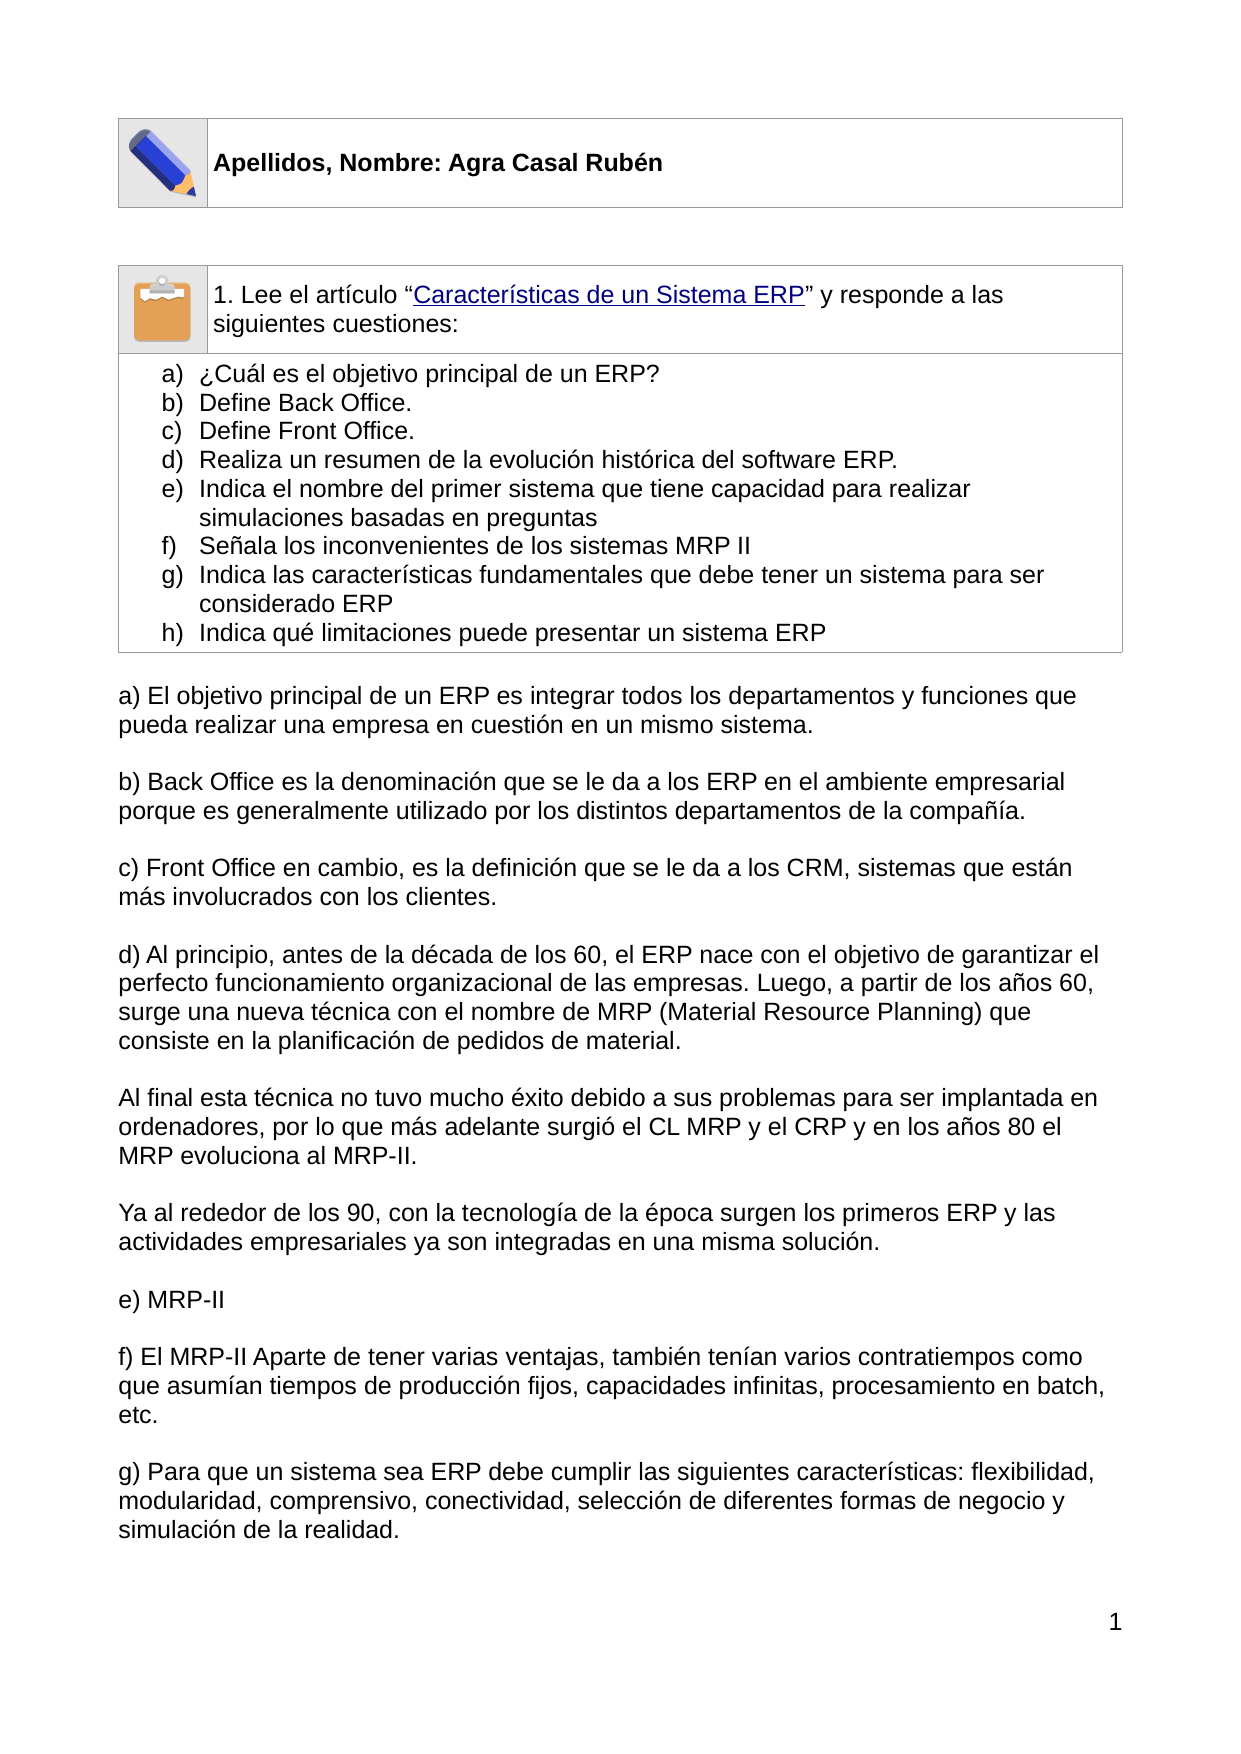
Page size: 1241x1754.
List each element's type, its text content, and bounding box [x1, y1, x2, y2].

text b) Back Office es la denominación que se le da a los ERP en el ambiente empresarial porque es generalmente utilizado por los distintos departamentos de la compañía. [118, 767, 1122, 825]
text Al final esta técnica no tuvo mucho éxito debido a sus problemas para ser implantada en ordenadores, por lo que más adelante surgió el CL MRP y el CRP y en los años 80 el MRP evoluciona al MRP-II. [118, 1083, 1122, 1170]
text c) Front Office en cambio, es la definición que se le da a los CRM, sistemas que están más involucrados con los clientes. [118, 853, 1122, 911]
text e) MRP-II [118, 1285, 1122, 1313]
table_header 1. Lee el artículo “Características de un Sistema ERP” y responde a las siguientes cuestiones: [208, 266, 1122, 353]
text g) Para que un sistema sea ERP debe cumplir las siguientes características: flexibilidad, modularidad, comprensivo, conectividad, selección de diferentes formas de negocio y simulación de la realidad. [118, 1457, 1122, 1543]
text Ya al rededor de los 90, con la tecnología de la época surgen los primeros ERP y las actividades empresariales ya son integradas en una misma solución. [118, 1198, 1122, 1256]
table_header [119, 119, 207, 207]
text f) El MRP-II Aparte de tener varias ventajas, también tenían varios contratiempos como que asumían tiempos de producción fijos, capacidades infinitas, procesamiento en batch, etc. [118, 1342, 1122, 1428]
text d) Al principio, antes de la década de los 60, el ERP nace con el objetivo de garantizar el perfecto funcionamiento organizacional de las empresas. Luego, a partir de los años 60, surge una nueva técnica con el nombre de MRP (Material Resource Planning) que consiste en la planificación de pedidos de material. [118, 940, 1122, 1055]
text a) El objetivo principal de un ERP es integrar todos los departamentos y funciones que pueda realizar una empresa en cuestión en un mismo sistema. [118, 681, 1122, 738]
table_header [119, 266, 207, 353]
table_header Apellidos, Nombre: Agra Casal Rubén [208, 119, 1122, 207]
table_cell ¿Cuál es el objetivo principal de un ERP? Define Back Office. Define Front Office. Realiza un resumen de la evolución histórica del software ERP. Indica el nombre del primer sistema que tiene capacidad para realizar simulaciones basadas en preguntas Señala los inconvenientes de los sistemas MRP II Indica las características fundamentales que debe tener un sistema para ser considerado ERP Indica qué limitaciones puede presentar un sistema ERP [119, 354, 1122, 652]
